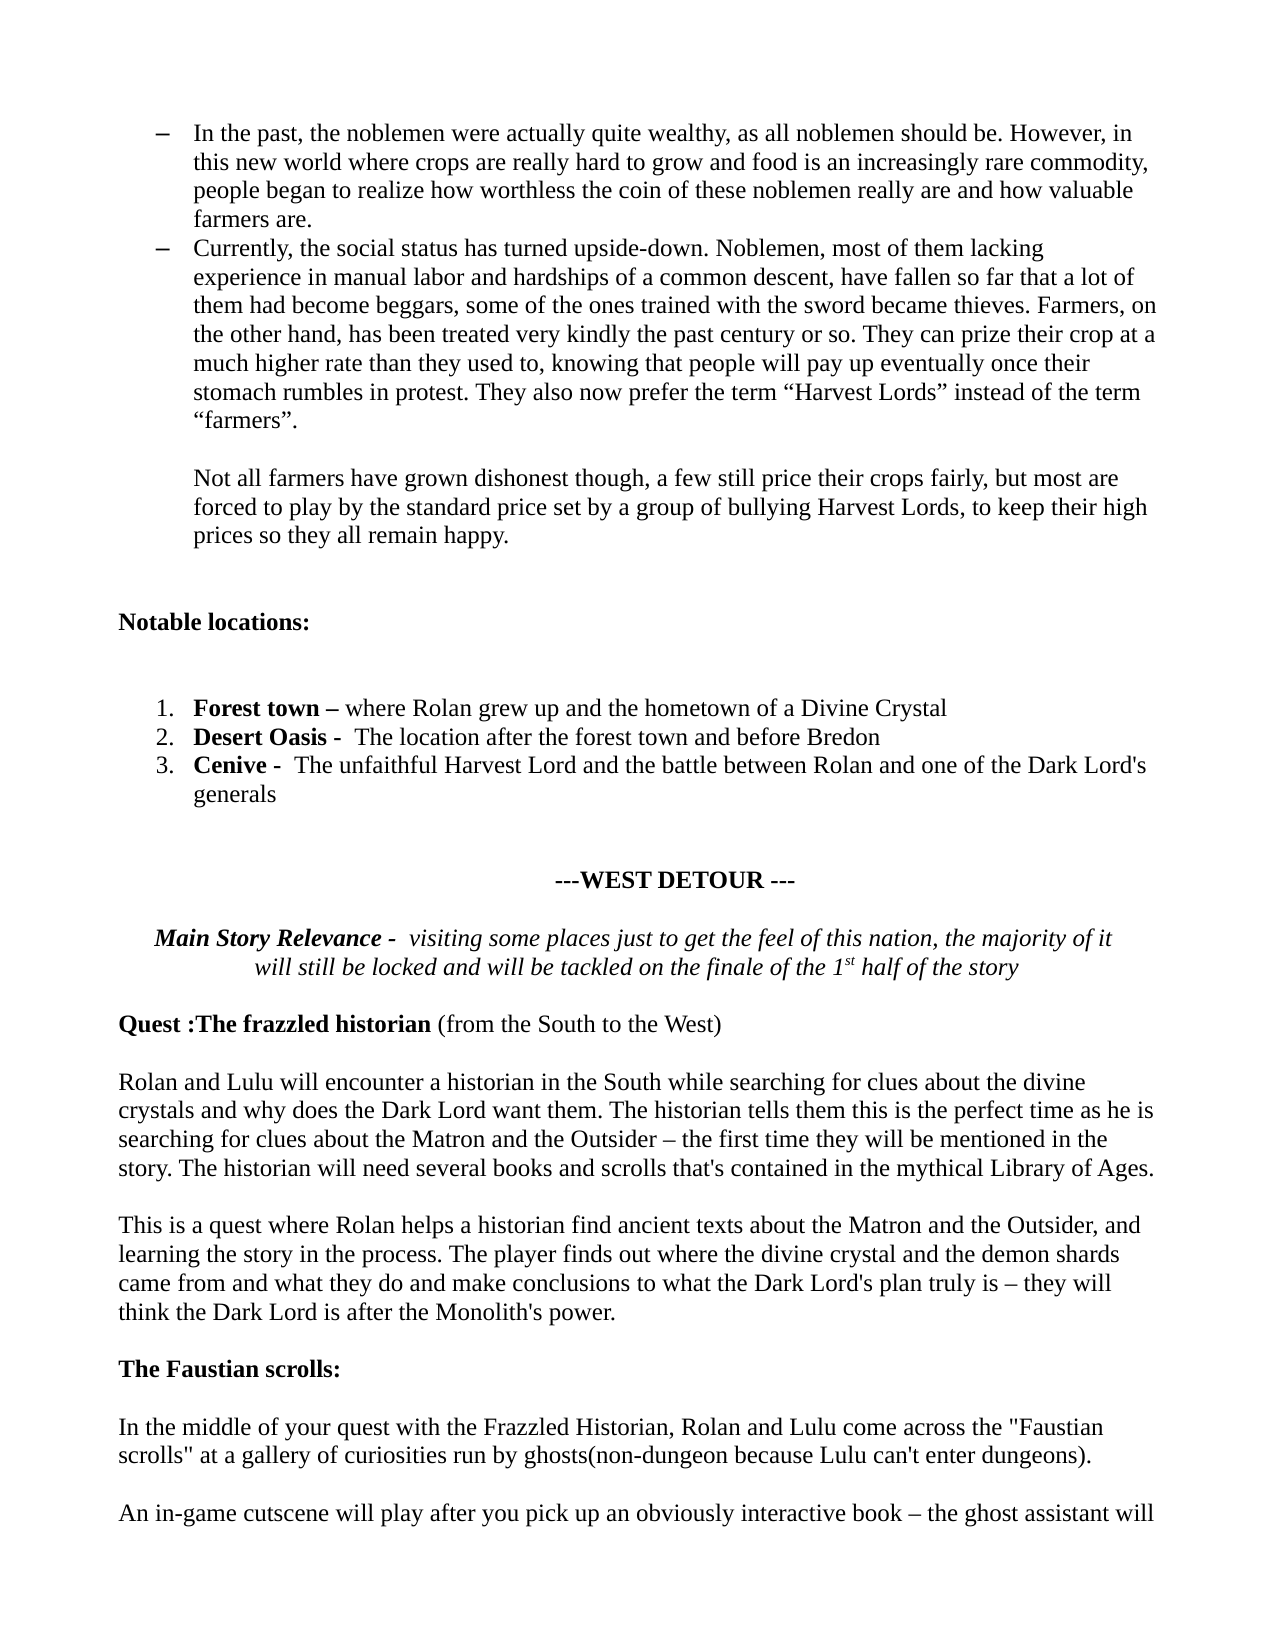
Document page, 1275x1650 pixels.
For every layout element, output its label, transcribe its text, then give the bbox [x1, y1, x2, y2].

text This is a quest where Rolan helps a historian find ancient texts about the Matron and the Outsider, and learning the story in the process. The player finds out where the divine crystal and the demon shards came from and what they do and make conclusions to what the Dark Lord's plan truly is – they will think the Dark Lord is after the Monolith's power. [118, 1211, 1157, 1326]
text In the middle of your quest with the Frazzled Historian, Rolan and Lulu come across the "Faustian scrolls" at a gallery of curiosities run by ghosts(non-dungeon because Lulu can't enter dungeons). [118, 1412, 1157, 1469]
list ---WEST DETOUR --- [156, 866, 1157, 894]
text Rolan and Lulu will encounter a historian in the South while searching for clues about the divine crystals and why does the Dark Lord want them. The historian tells them this is the perfect time as he is searching for clues about the Matron and the Outsider – the first time they will be mentioned in the story. The historian will need several books and scrolls that's contained in the mythical Library of Ages. [118, 1067, 1157, 1182]
list Cenive - The unfaithful Harvest Lord and the battle between Rolan and one of the Dark Lord's generals [156, 751, 1157, 808]
text Main Story Relevance - visiting some places just to get the feel of this nation, the majority of it [118, 923, 1157, 952]
text will still be locked and will be tackled on the finale of the 1st half of the story [118, 952, 1157, 981]
text Notable locations: [118, 607, 1157, 636]
text An in-game cutscene will play after you pick up an obviously interactive book – the ghost assistant will [118, 1498, 1157, 1527]
text Quest :The frazzled historian (from the South to the West) [118, 1009, 1157, 1038]
list Desert Oasis - The location after the forest town and before Bredon [156, 722, 1157, 751]
list Forest town – where Rolan grew up and the hometown of a Divine Crystal [156, 693, 1157, 722]
text The Faustian scrolls: [118, 1354, 1157, 1383]
list Currently, the social status has turned upside-down. Noblemen, most of them lacking experience in manual labor and hardships of a common descent, have fallen so far that a lot of them had become beggars, some of the ones trained with the sword became thieves. Farmers, on the other hand, has been treated very kindly the past century or so. They can prize their crop at a much higher rate than they used to, knowing that people will pay up eventually once their stomach rumbles in protest. They also now prefer the term “Harvest Lords” instead of the term “farmers”. [156, 233, 1157, 434]
list Not all farmers have grown dishonest though, a few still price their crops fairly, but most are forced to play by the standard price set by a group of bullying Harvest Lords, to keep their high prices so they all remain happy. [156, 463, 1157, 549]
list In the past, the noblemen were actually quite wealthy, as all noblemen should be. However, in this new world where crops are really hard to grow and food is an increasingly rare commodity, people began to realize how worthless the coin of these noblemen really are and how valuable farmers are. [156, 118, 1157, 233]
